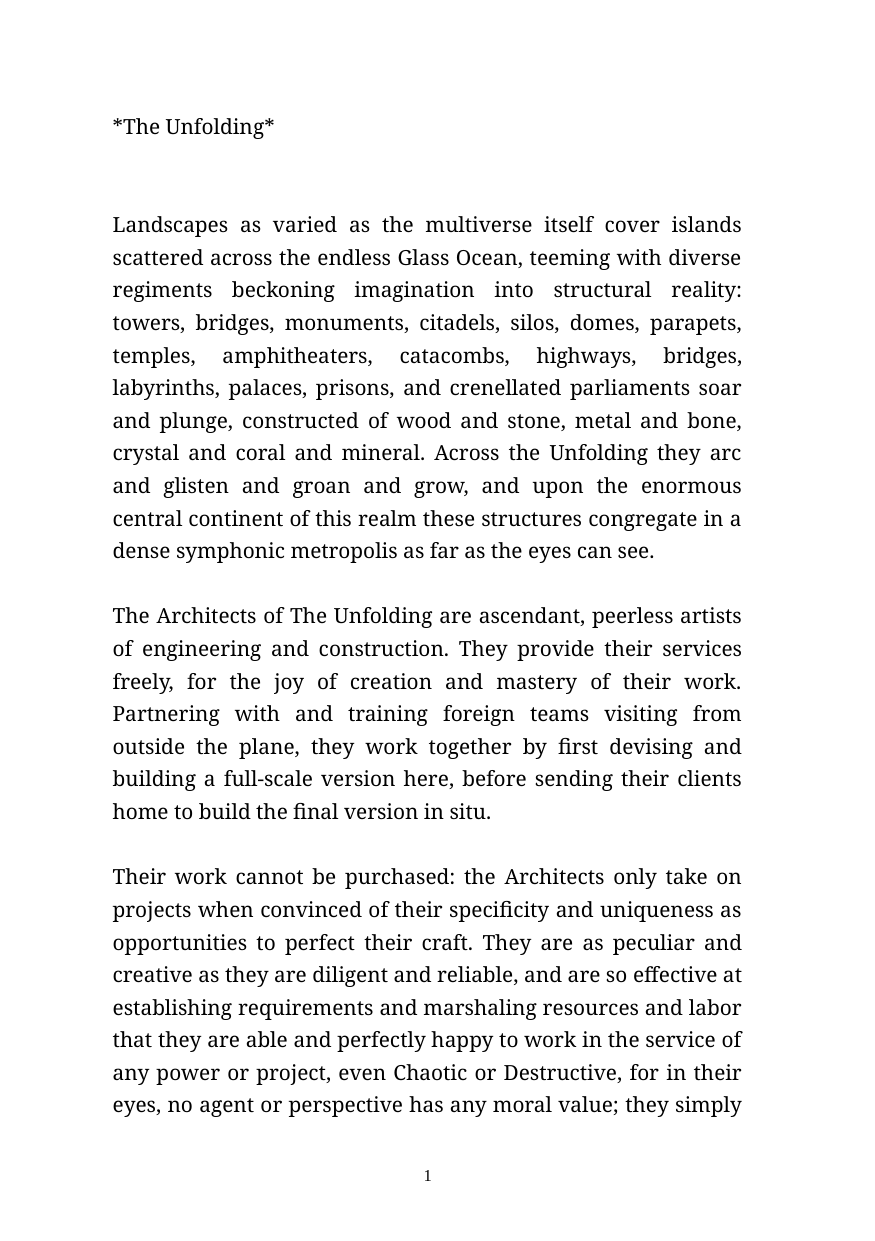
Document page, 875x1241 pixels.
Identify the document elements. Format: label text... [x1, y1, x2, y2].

text *The Unfolding* [112, 112, 742, 141]
text Their work cannot be purchased: the Architects only take on projects when convinced of their specificity and uniqueness as opportunities to perfect their craft. They are as peculiar and creative as they are diligent and reliable, and are so effective at establishing requirements and marshaling resources and labor that they are able and perfectly happy to work in the service of any power or project, even Chaotic or Destructive, for in their eyes, no agent or perspective has any moral value; they simply [112, 862, 742, 1119]
text The Architects of The Unfolding are ascendant, peerless artists of engineering and construction. They provide their services freely, for the joy of creation and mastery of their work. Partnering with and training foreign teams visiting from outside the plane, they work together by first devising and building a full-scale version here, before sending their clients home to build the final version in situ. [112, 602, 742, 826]
text Landscapes as varied as the multiverse itself cover islands scattered across the endless Glass Ocean, teeming with diverse regiments beckoning imagination into structural reality: towers, bridges, monuments, citadels, silos, domes, parapets, temples, amphitheaters, catacombs, highways, bridges, labyrinths, palaces, prisons, and crenellated parliaments soar and plunge, constructed of wood and stone, metal and bone, crystal and coral and mineral. Across the Unfolding they arc and glisten and groan and grow, and upon the enormous central continent of this realm these structures congregate in a dense symphonic metropolis as far as the eyes can see. [112, 210, 742, 565]
